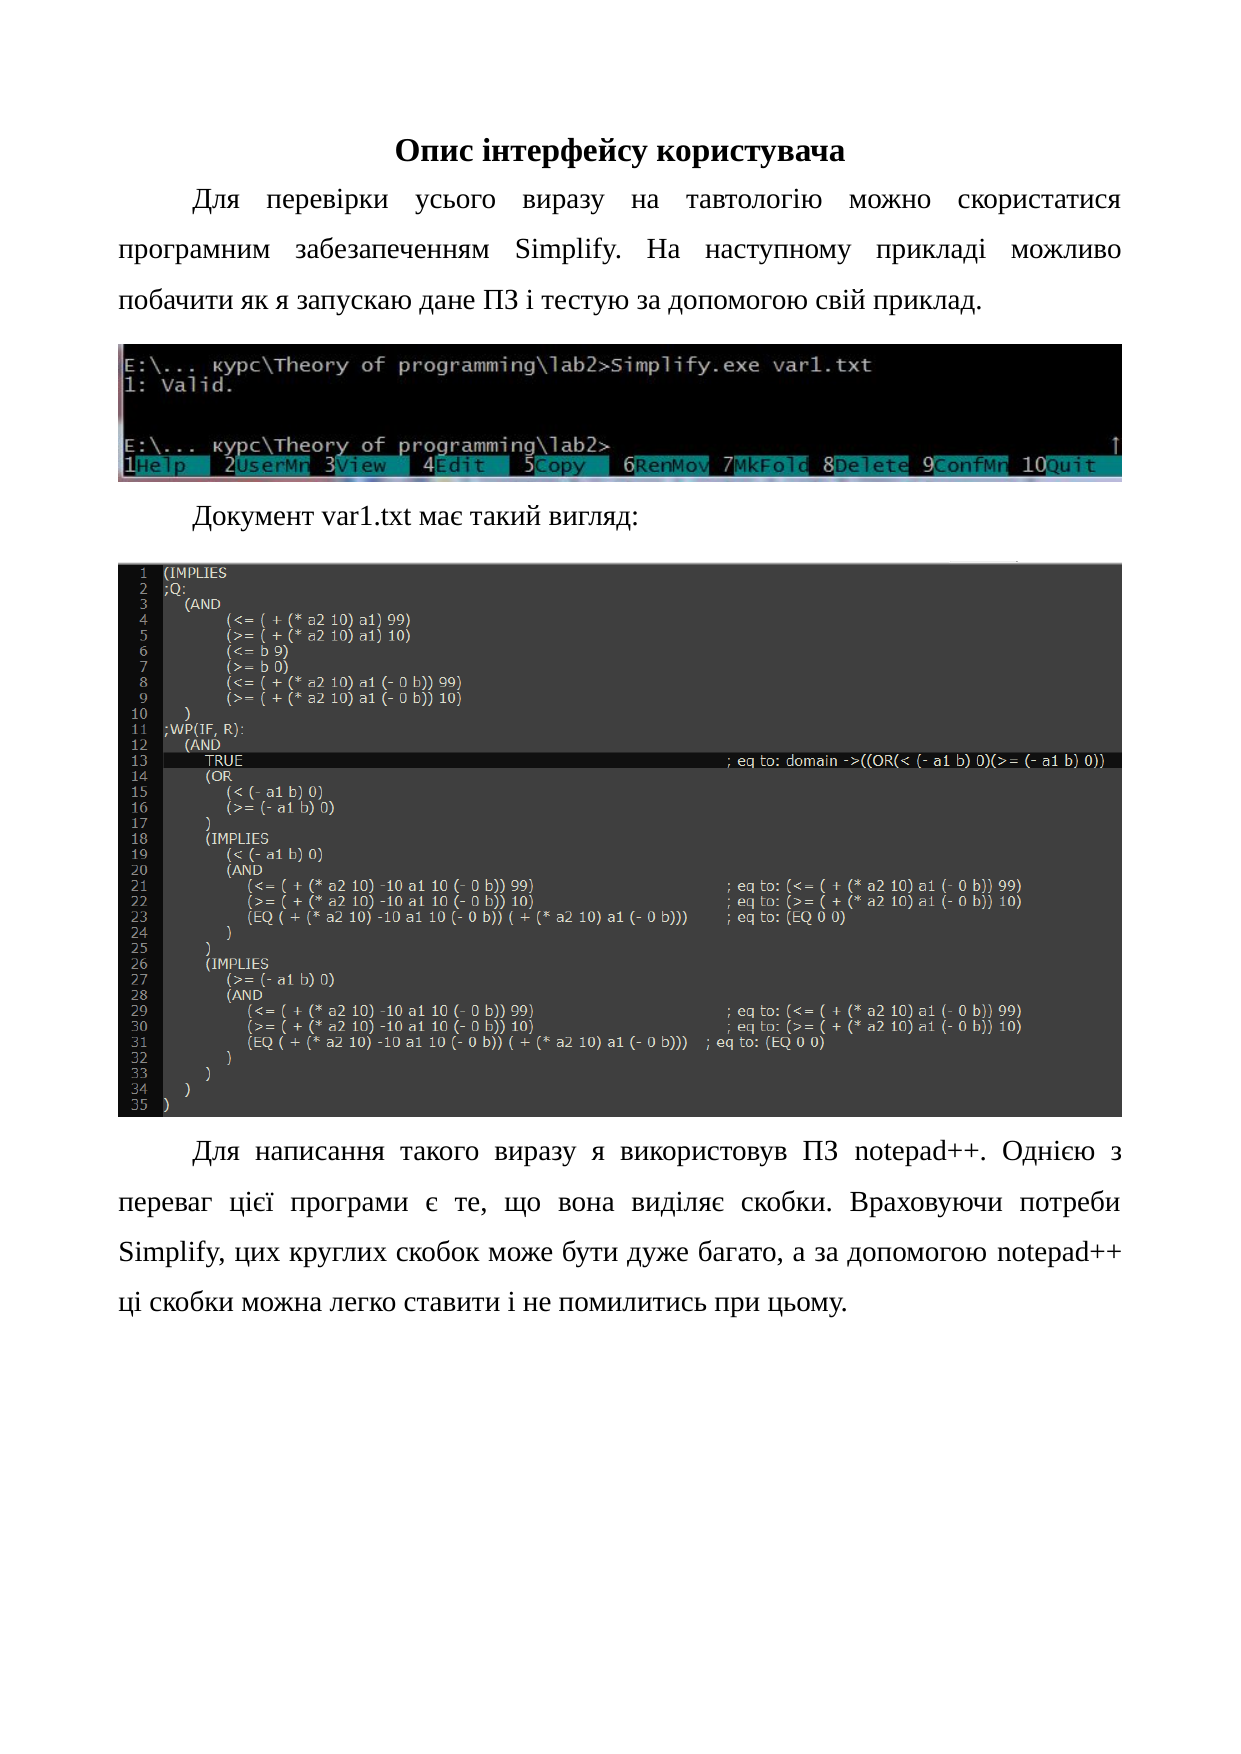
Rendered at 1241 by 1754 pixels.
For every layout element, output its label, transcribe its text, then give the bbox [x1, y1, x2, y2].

text Для написання такого виразу я використовув ПЗ notepad++. Однією з переваг цієї програми є те, що вона виділяє скобки. Враховуючи потреби Simplify, цих круглих скобок може бути дуже багато, а за допомогою notepad++ ці скобки можна легко ставити і не помилитись при цьому. [118, 1117, 1122, 1318]
subtitle Опис інтерфейсу користувача [118, 131, 1122, 169]
text Документ var1.txt має такий вигляд: [118, 482, 1122, 532]
picture [118, 561, 1122, 1117]
picture [118, 344, 1122, 482]
text Для перевірки усього виразу на тавтологію можно скористатися програмним забезапеченням Simplify. На наступному прикладі можливо побачити як я запускаю дане ПЗ і тестую за допомогою свій приклад. [118, 181, 1122, 315]
